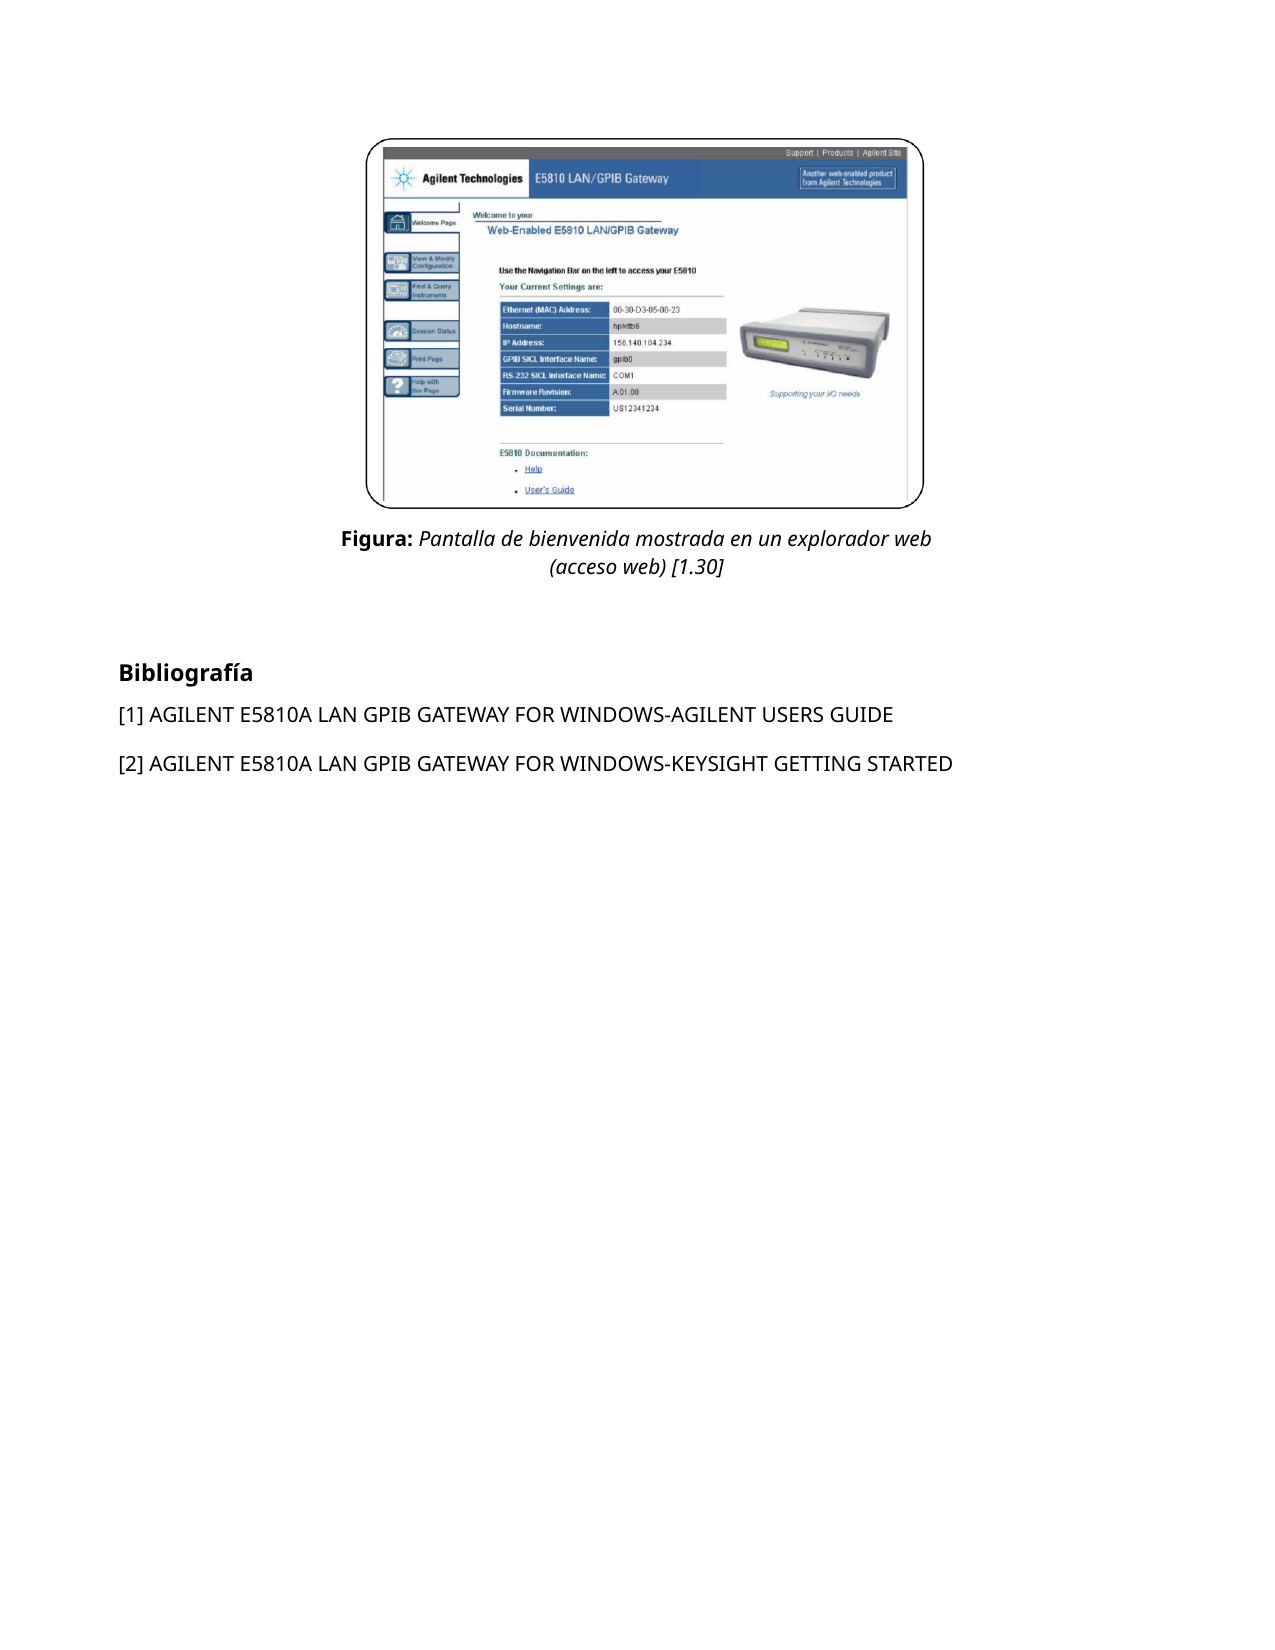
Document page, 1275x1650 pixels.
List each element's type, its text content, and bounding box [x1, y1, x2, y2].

text [1] AGILENT E5810A LAN GPIB GATEWAY FOR WINDOWS-AGILENT USERS GUIDE [118, 700, 1157, 729]
subtitle Bibliografía [118, 656, 1157, 688]
picture [311, 130, 964, 524]
list Figura: Pantalla de bienvenida mostrada en un explorador web (acceso web) [1.30] [312, 524, 963, 581]
text [2] AGILENT E5810A LAN GPIB GATEWAY FOR WINDOWS-KEYSIGHT GETTING STARTED [118, 749, 1157, 777]
